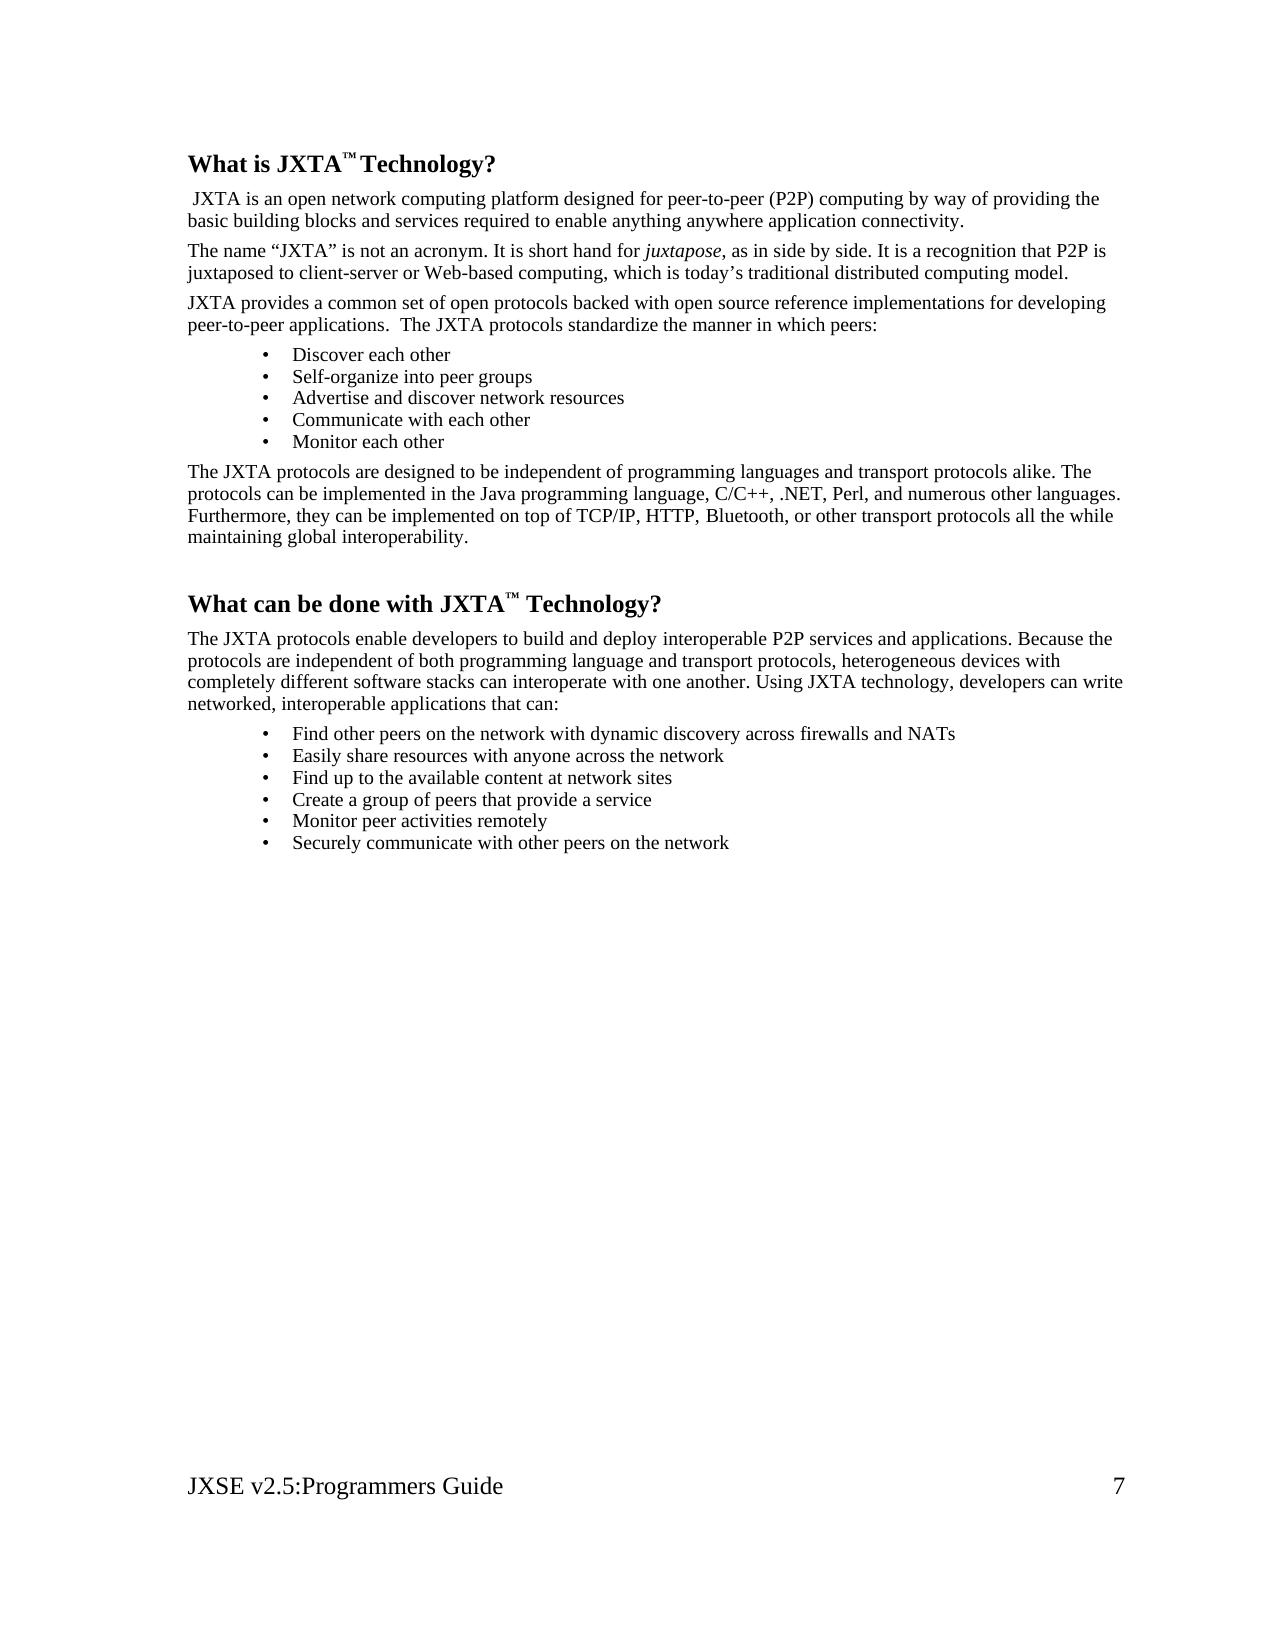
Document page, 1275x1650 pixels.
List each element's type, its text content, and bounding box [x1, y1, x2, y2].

text What can be done with JXTA™ Technology? [187, 590, 1125, 617]
text What is JXTA™ Technology? [187, 150, 1125, 178]
list Easily share resources with anyone across the network [225, 745, 1125, 767]
list Securely communicate with other peers on the network [225, 832, 1125, 854]
text The name “JXTA” is not an acronym. It is short hand for juxtapose, as in side by side. It is a recognition that P2P is juxtaposed to client-server or Web-based computing, which is today’s traditional distributed computing model. [187, 240, 1125, 283]
list Find other peers on the network with dynamic discovery across firewalls and NATs [225, 723, 1125, 745]
list Create a group of peers that provide a service [225, 788, 1125, 810]
text JXTA provides a common set of open protocols backed with open source reference implementations for developing peer-to-peer applications. The JXTA protocols standardize the manner in which peers: [187, 292, 1125, 335]
text JXTA is an open network computing platform designed for peer-to-peer (P2P) computing by way of providing the basic building blocks and services required to enable anything anywhere application connectivity. [187, 188, 1125, 232]
list Monitor peer activities remotely [225, 810, 1125, 832]
text The JXTA protocols are designed to be independent of programming languages and transport protocols alike. The protocols can be implemented in the Java programming language, C/C++, .NET, Perl, and numerous other languages. Furthermore, they can be implemented on top of TCP/IP, HTTP, Bluetooth, or other transport protocols all the while maintaining global interoperability. [187, 461, 1125, 548]
list Advertise and discover network resources [225, 387, 1125, 409]
text The JXTA protocols enable developers to build and deploy interoperable P2P services and applications. Because the protocols are independent of both programming language and transport protocols, heterogeneous devices with completely different software stacks can interoperate with one another. Using JXTA technology, developers can write networked, interoperable applications that can: [187, 628, 1125, 715]
list Self-organize into peer groups [225, 366, 1125, 387]
list Communicate with each other [225, 409, 1125, 431]
list Discover each other [225, 344, 1125, 366]
list Monitor each other [225, 431, 1125, 453]
list Find up to the available content at network sites [225, 767, 1125, 788]
